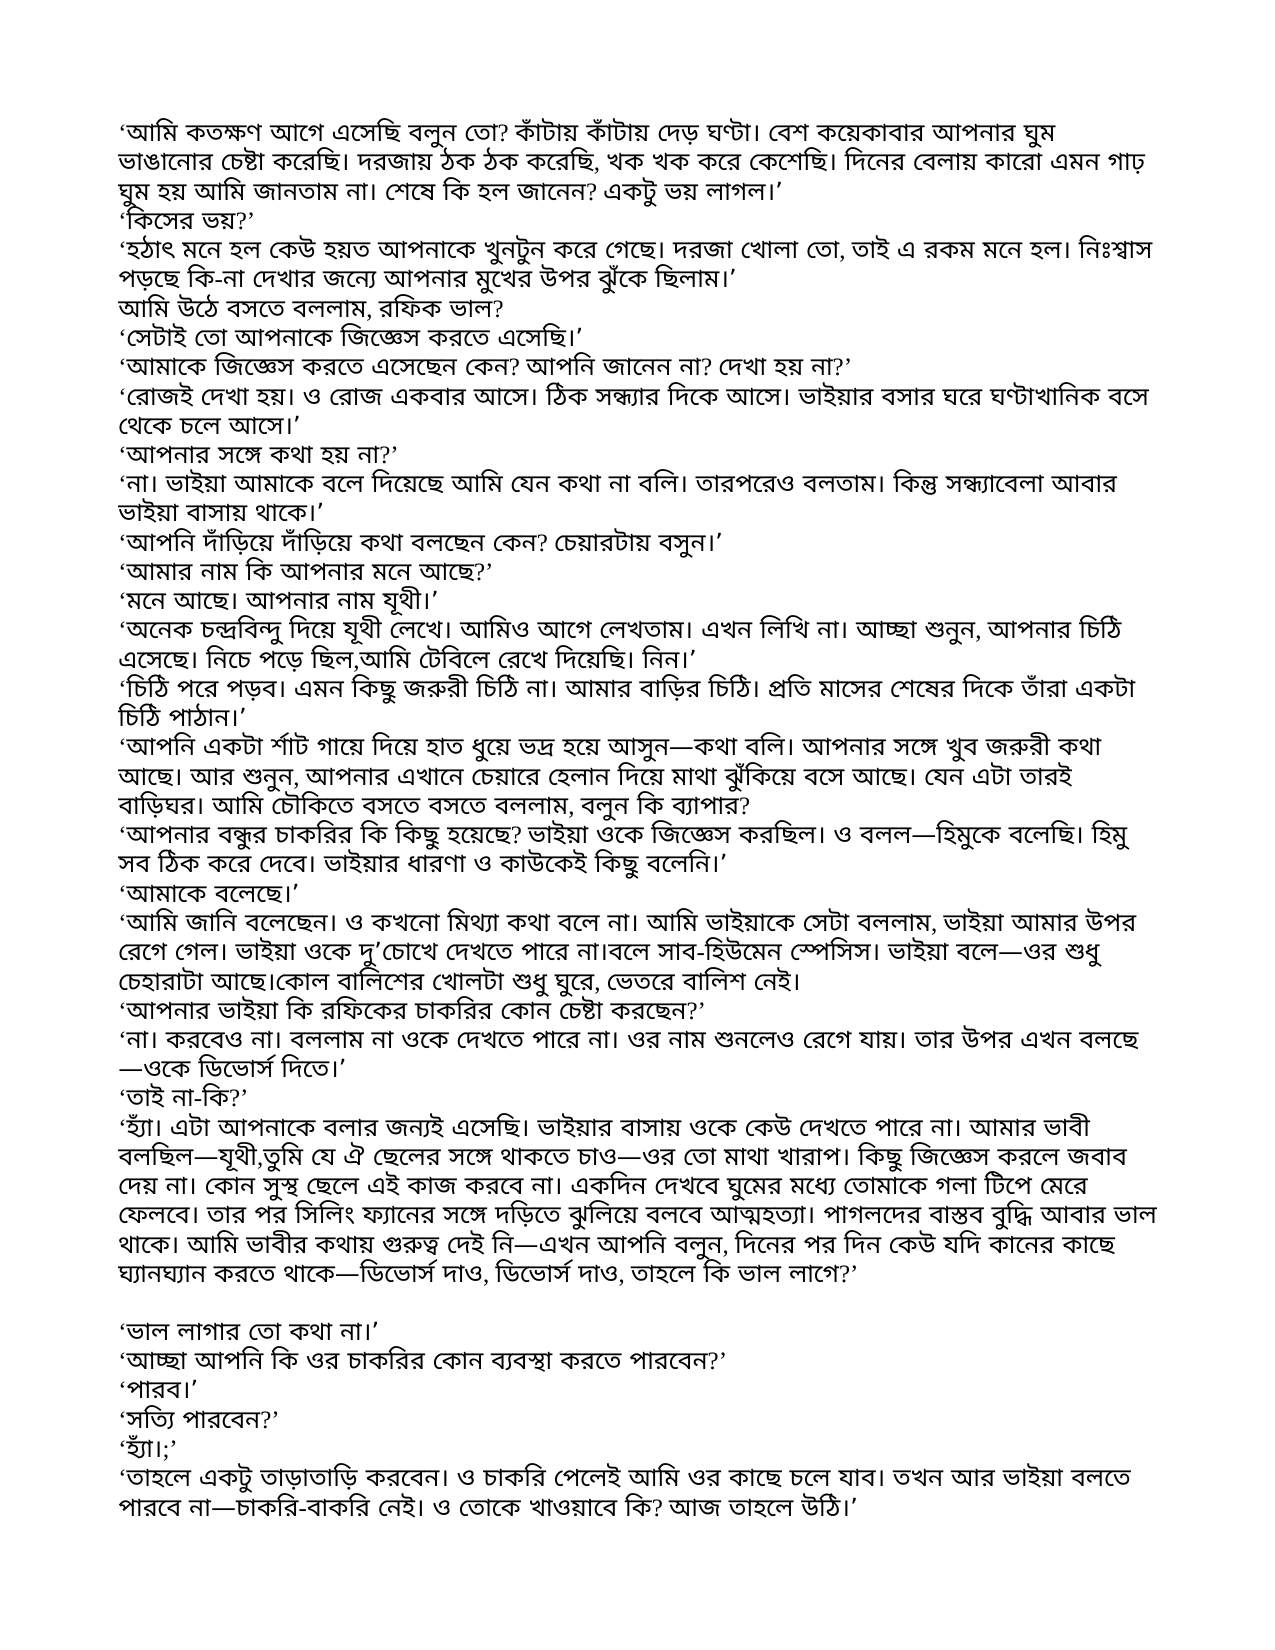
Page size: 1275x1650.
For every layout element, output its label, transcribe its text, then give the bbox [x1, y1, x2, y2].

text ‘আচ্ছা আপনি কি ওর চাকরির কোন ব্যবস্থা করতে পারবেন?’ [118, 1346, 1157, 1376]
text ‘আপনার ভাইয়া কি রফিকের চাকরির কোন চেষ্টা করছেন?’ [118, 996, 1157, 1025]
text ‘কিসের ভয়?’ [118, 206, 1157, 235]
text ‘মনে আছে। আপনার নাম যূথী।’ [118, 586, 1157, 616]
text ‘চিঠি পরে পড়ব। এমন কিছু জরুরী চিঠি না। আমার বাড়ির চিঠি। প্রতি মাসের শেষের দিকে তাঁরা একটা চিঠি পাঠান।’ [118, 674, 1157, 732]
text আমি উঠে বসতে বললাম, রফিক ভাল? [118, 294, 1157, 323]
text ‘হ্যাঁ। এটা আপনাকে বলার জন্যই এসেছি। ভাইয়ার বাসায় ওকে কেউ দেখতে পারে না। আমার ভাবী বলছিল—যূথী,তুমি যে ঐ ছেলের সঙ্গে থাকতে চাও—ওর তো মাথা খারাপ। কিছু জিজ্ঞেস করলে জবাব দেয় না। কোন সুস্থ ছেলে এই কাজ করবে না। একদিন দেখবে ঘুমের মধ্যে তোমাকে গলা টিপে মেরে ফেলবে। তার পর সিলিং ফ্যানের সঙ্গে দড়িতে ঝুলিয়ে বলবে আত্মহত্যা। পাগলদের বাস্তব বুদ্ধি আবার ভাল থাকে। আমি ভাবীর কথায় গুরুত্ব দেই নি—এখন আপনি বলুন, দিনের পর দিন কেউ যদি কানের কাছে ঘ্যানঘ্যান করতে থাকে—ডিভোর্স দাও, ডিভোর্স দাও, তাহলে কি ভাল লাগে?’ [118, 1113, 1157, 1288]
text ‘সত্যি পারবেন?’ [118, 1405, 1157, 1434]
text ‘রোজই দেখা হয়। ও রোজ একবার আসে। ঠিক সন্ধ্যার দিকে আসে। ভাইয়ার বসার ঘরে ঘণ্টাখানিক বসে থেকে চলে আসে।’ [118, 382, 1157, 440]
text ‘আমাকে বলেছে।’ [118, 879, 1157, 908]
text ‘আপনি একটা র্শাট গায়ে দিয়ে হাত ধুয়ে ভদ্র হয়ে আসুন—কথা বলি। আপনার সঙ্গে খুব জরুরী কথা আছে। আর শুনুন, আপনার এখানে চেয়ারে হেলান দিয়ে মাথা ঝুঁকিয়ে বসে আছে। যেন এটা তারই বাড়িঘর। আমি চৌকিতে বসতে বসতে বললাম, বলুন কি ব্যাপার? [118, 732, 1157, 820]
text ‘পারব।’ [118, 1376, 1157, 1405]
text ‘হঠাৎ মনে হল কেউ হয়ত আপনাকে খুনটুন করে গেছে। দরজা খোলা তো, তাই এ রকম মনে হল। নিঃশ্বাস পড়ছে কি-না দেখার জন্যে আপনার মুখের উপর ঝুঁকে ছিলাম।’ [118, 235, 1157, 294]
text ‘অনেক চন্দ্রবিন্দু দিয়ে যূথী লেখে। আমিও আগে লেখতাম। এখন লিখি না। আচ্ছা শুনুন, আপনার চিঠি এসেছে। নিচে পড়ে ছিল,আমি টেবিলে রেখে দিয়েছি। নিন।’ [118, 616, 1157, 674]
text ‘হ্যাঁ।;’ [118, 1434, 1157, 1463]
text ‘আমি জানি বলেছেন। ও কখনো মিথ্যা কথা বলে না। আমি ভাইয়াকে সেটা বললাম, ভাইয়া আমার উপর রেগে গেল। ভাইয়া ওকে দু’চোখে দেখতে পারে না।বলে সাব-হিউমেন স্পেসিস। ভাইয়া বলে—ওর শুধু চেহারাটা আছে।কোল বালিশের খোলটা শুধু ঘুরে, ভেতরে বালিশ নেই। [118, 908, 1157, 996]
text ‘না। ভাইয়া আমাকে বলে দিয়েছে আমি যেন কথা না বলি। তারপরেও বলতাম। কিন্তু সন্ধ্যাবেলা আবার ভাইয়া বাসায় থাকে।’ [118, 469, 1157, 528]
text ‘তাই না-কি?’ [118, 1083, 1157, 1113]
text ‘আমি কতক্ষণ আগে এসেছি বলুন তো? কাঁটায় কাঁটায় দেড় ঘণ্টা। বেশ কয়েকাবার আপনার ঘুম ভাঙানোর চেষ্টা করেছি। দরজায় ঠক ঠক করেছি, খক খক করে কেশেছি। দিনের বেলায় কারো এমন গাঢ় ঘুম হয় আমি জানতাম না। শেষে কি হল জানেন? একটু ভয় লাগল।’ [118, 118, 1157, 206]
text ‘আমার নাম কি আপনার মনে আছে?’ [118, 557, 1157, 586]
text ‘আপনার বন্ধুর চাকরির কি কিছু হয়েছে? ভাইয়া ওকে জিজ্ঞেস করছিল। ও বলল—হিমুকে বলেছি। হিমু সব ঠিক করে দেবে। ভাইয়ার ধারণা ও কাউকেই কিছু বলেনি।’ [118, 820, 1157, 879]
text ‘আমাকে জিজ্ঞেস করতে এসেছেন কেন? আপনি জানেন না? দেখা হয় না?’ [118, 352, 1157, 382]
text ‘না। করবেও না। বললাম না ওকে দেখতে পারে না। ওর নাম শুনলেও রেগে যায়। তার উপর এখন বলছে—ওকে ডিভোর্স দিতে।’ [118, 1025, 1157, 1083]
text ‘সেটাই তো আপনাকে জিজ্ঞেস করতে এসেছি।’ [118, 323, 1157, 352]
text ‘তাহলে একটু তাড়াতাড়ি করবেন। ও চাকরি পেলেই আমি ওর কাছে চলে যাব। তখন আর ভাইয়া বলতে পারবে না—চাকরি-বাকরি নেই। ও তোকে খাওয়াবে কি? আজ তাহলে উঠি।’ [118, 1463, 1157, 1522]
text ‘ভাল লাগার তো কথা না।’ [118, 1317, 1157, 1346]
text ‘আপনি দাঁড়িয়ে দাঁড়িয়ে কথা বলছেন কেন? চেয়ারটায় বসুন।’ [118, 528, 1157, 557]
text ‘আপনার সঙ্গে কথা হয় না?’ [118, 440, 1157, 469]
